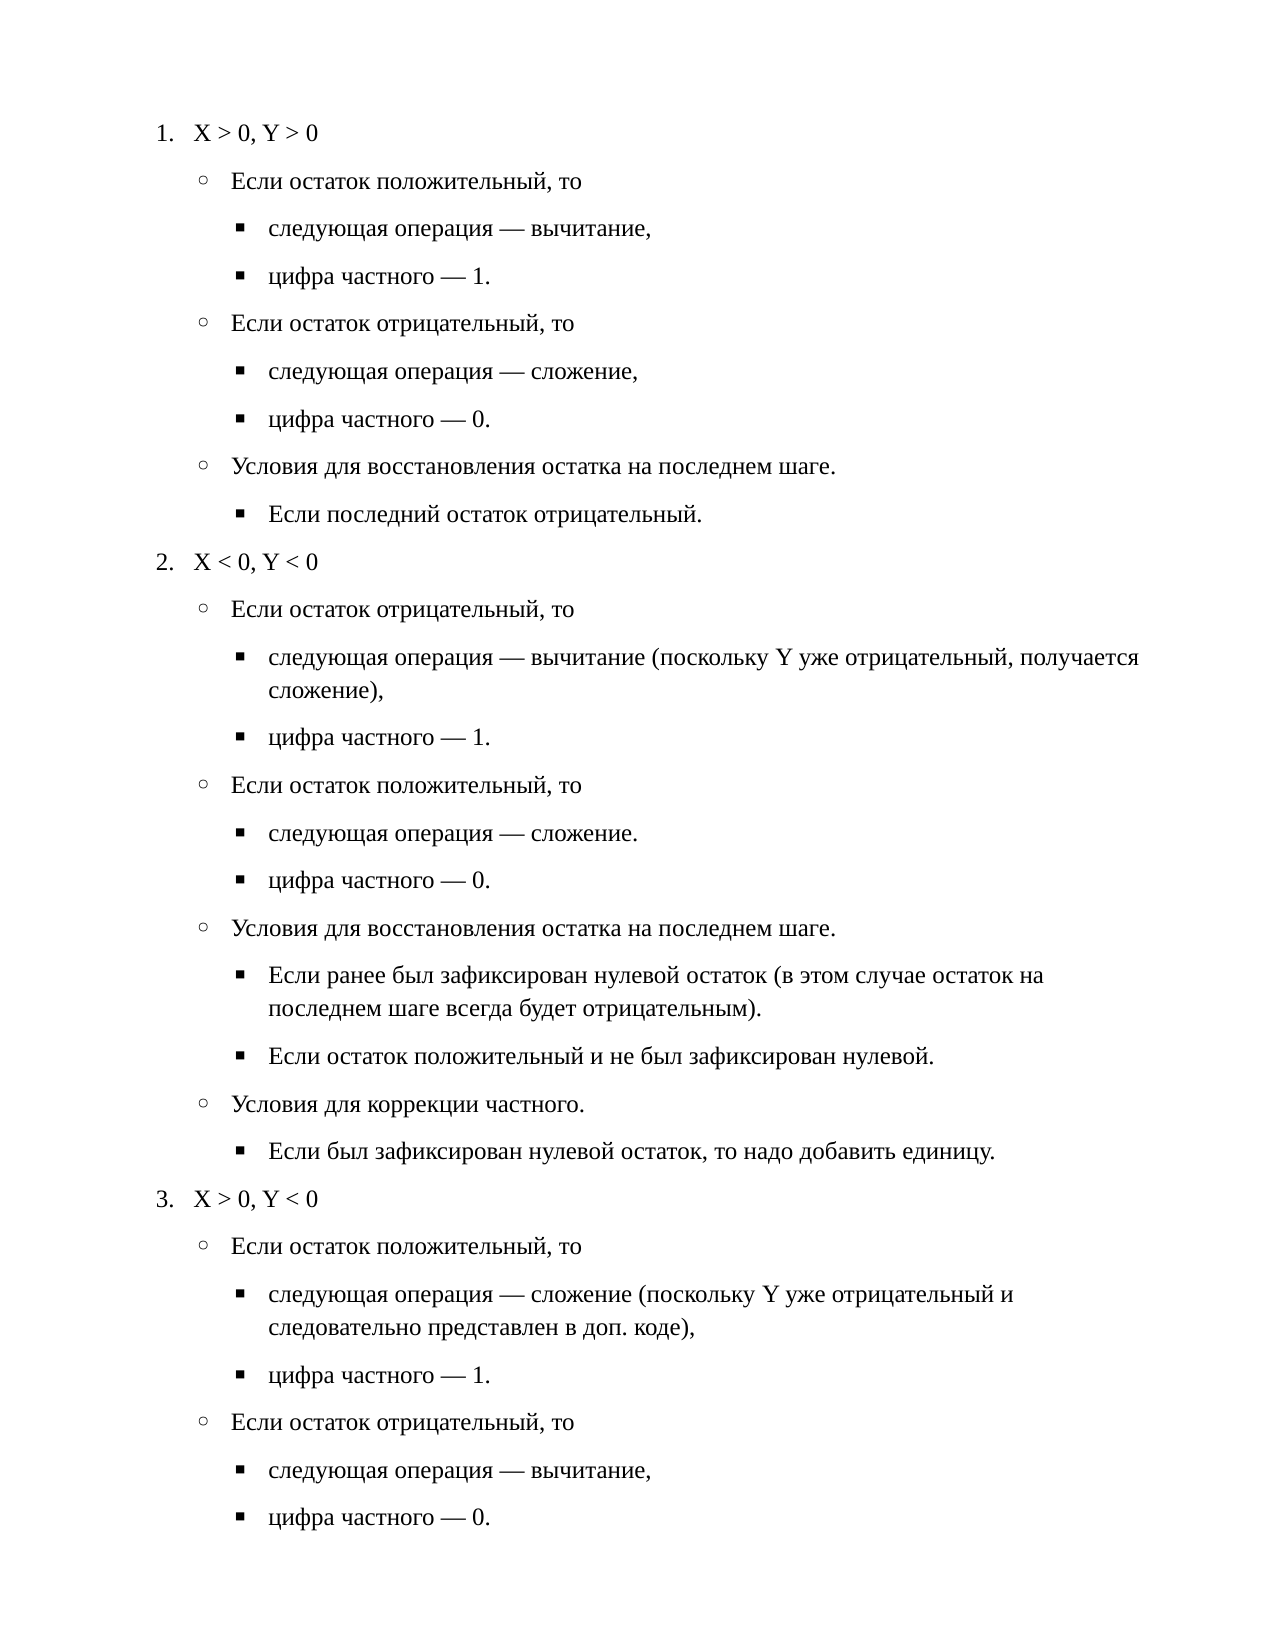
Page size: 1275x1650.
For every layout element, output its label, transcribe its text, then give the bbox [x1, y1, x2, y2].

list следующая операция — вычитание (поскольку Y уже отрицательный, получается сложение), [231, 642, 1157, 703]
list X > 0, Y > 0 [156, 118, 1157, 147]
list цифра частного — 0. [231, 865, 1157, 894]
list Если остаток положительный, то [193, 770, 1157, 799]
list Если остаток положительный, то [193, 1231, 1157, 1260]
list X > 0, Y < 0 [156, 1184, 1157, 1213]
list Если остаток отрицательный, то [193, 594, 1157, 623]
list следующая операция — сложение (поскольку Y уже отрицательный и следовательно представлен в доп. коде), [231, 1279, 1157, 1341]
list цифра частного — 1. [231, 722, 1157, 751]
list Если последний остаток отрицательный. [231, 499, 1157, 528]
list Если остаток отрицательный, то [193, 308, 1157, 337]
list Условия для коррекции частного. [193, 1089, 1157, 1117]
list цифра частного — 1. [231, 261, 1157, 290]
list цифра частного — 1. [231, 1360, 1157, 1388]
list цифра частного — 0. [231, 404, 1157, 432]
list Если был зафиксирован нулевой остаток, то надо добавить единицу. [231, 1136, 1157, 1165]
list Условия для восстановления остатка на последнем шаге. [193, 451, 1157, 480]
list Если остаток отрицательный, то [193, 1407, 1157, 1436]
list Если остаток положительный, то [193, 166, 1157, 194]
list следующая операция — сложение, [231, 356, 1157, 385]
list Условия для восстановления остатка на последнем шаге. [193, 913, 1157, 942]
list X < 0, Y < 0 [156, 547, 1157, 575]
list следующая операция — вычитание, [231, 213, 1157, 242]
list следующая операция — вычитание, [231, 1455, 1157, 1484]
list цифра частного — 0. [231, 1502, 1157, 1531]
list Если ранее был зафиксирован нулевой остаток (в этом случае остаток на последнем шаге всегда будет отрицательным). [231, 960, 1157, 1022]
list Если остаток положительный и не был зафиксирован нулевой. [231, 1041, 1157, 1070]
list следующая операция — сложение. [231, 818, 1157, 846]
